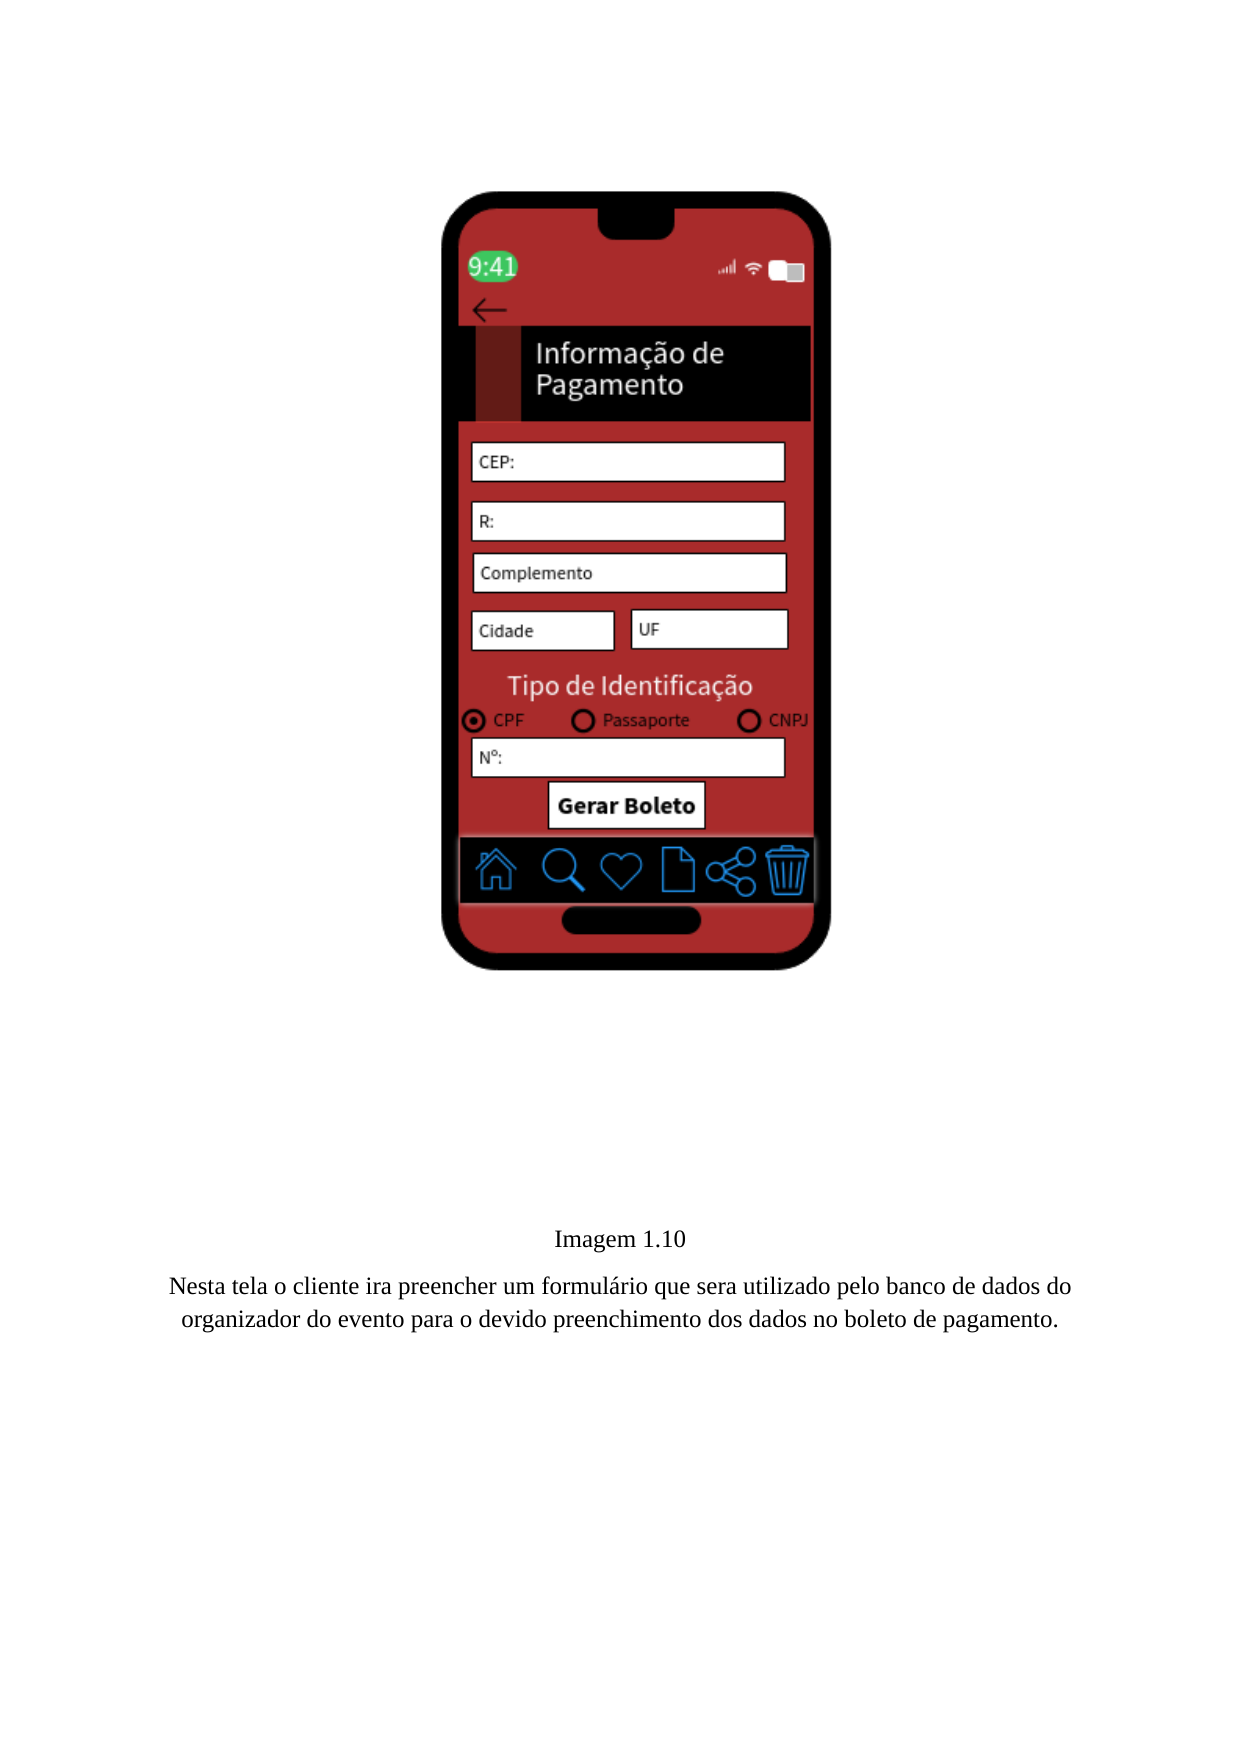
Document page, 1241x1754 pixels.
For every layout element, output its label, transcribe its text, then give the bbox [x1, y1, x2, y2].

text Nesta tela o cliente ira preencher um formulário que sera utilizado pelo banco de dados do organizador do evento para o devido preenchimento dos dados no boleto de pagamento. [118, 1271, 1122, 1333]
picture [332, 176, 908, 1141]
text Imagem 1.10 [118, 1224, 1122, 1252]
